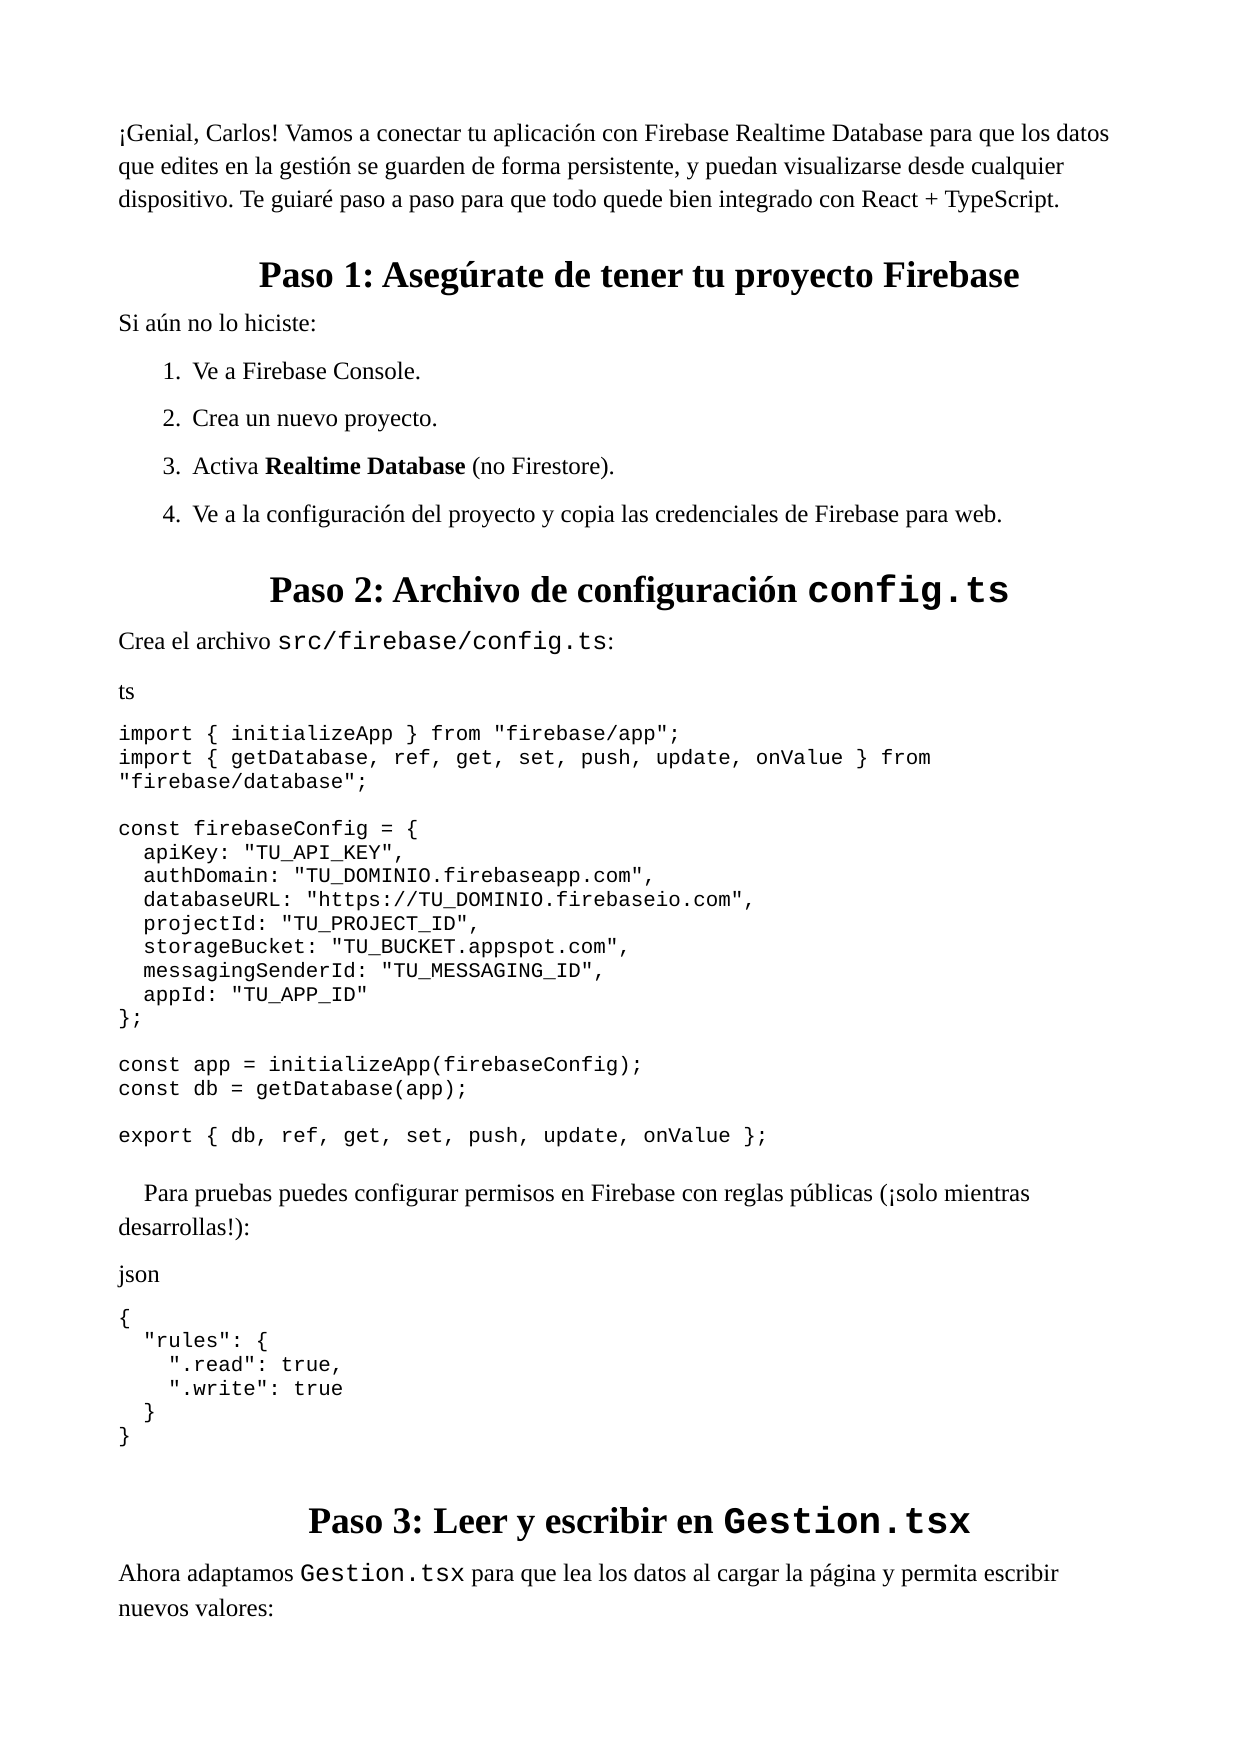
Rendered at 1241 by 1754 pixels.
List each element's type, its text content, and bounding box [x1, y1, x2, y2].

text apiKey: "TU_API_KEY", [118, 842, 1122, 865]
text "rules": { [118, 1330, 1122, 1354]
subtitle 📁 Paso 2: Archivo de configuración config.ts [118, 567, 1122, 613]
text const db = getDatabase(app); [118, 1078, 1122, 1102]
text const firebaseConfig = { [118, 818, 1122, 842]
text ¡Genial, Carlos! Vamos a conectar tu aplicación con Firebase Realtime Database para que los datos que edites en la gestión se guarden de forma persistente, y puedan visualizarse desde cualquier dispositivo. Te guiaré paso a paso para que todo quede bien integrado con React + TypeScript. [118, 118, 1122, 213]
text import { initializeApp } from "firebase/app"; [118, 723, 1122, 747]
text storageBucket: "TU_BUCKET.appspot.com", [118, 936, 1122, 960]
text projectId: "TU_PROJECT_ID", [118, 913, 1122, 936]
text ".write": true [118, 1378, 1122, 1401]
text Si aún no lo hiciste: [118, 308, 1122, 337]
text } [118, 1401, 1122, 1425]
list Ve a la configuración del proyecto y copia las credenciales de Firebase para web. [162, 499, 1122, 527]
text import { getDatabase, ref, get, set, push, update, onValue } from "firebase/database"; [118, 747, 1122, 794]
text 🔐 Para pruebas puedes configurar permisos en Firebase con reglas públicas (¡solo mientras desarrollas!): [118, 1178, 1122, 1240]
text Crea el archivo src/firebase/config.ts: [118, 626, 1122, 657]
text export { db, ref, get, set, push, update, onValue }; [118, 1125, 1122, 1149]
subtitle 🔌 Paso 1: Asegúrate de tener tu proyecto Firebase [118, 253, 1122, 296]
text const app = initializeApp(firebaseConfig); [118, 1054, 1122, 1078]
text authDomain: "TU_DOMINIO.firebaseapp.com", [118, 865, 1122, 889]
text Ahora adaptamos Gestion.tsx para que lea los datos al cargar la página y permita escribir nuevos valores: [118, 1558, 1122, 1622]
text { [118, 1307, 1122, 1330]
text messagingSenderId: "TU_MESSAGING_ID", [118, 960, 1122, 983]
text }; [118, 1007, 1122, 1031]
text databaseURL: "https://TU_DOMINIO.firebaseio.com", [118, 889, 1122, 913]
text ".read": true, [118, 1354, 1122, 1378]
text ts [118, 676, 1122, 704]
text appId: "TU_APP_ID" [118, 983, 1122, 1007]
text json [118, 1259, 1122, 1288]
list Crea un nuevo proyecto. [162, 403, 1122, 432]
list Activa Realtime Database (no Firestore). [162, 451, 1122, 480]
text } [118, 1425, 1122, 1449]
list Ve a Firebase Console. [162, 356, 1122, 384]
subtitle 💾 Paso 3: Leer y escribir en Gestion.tsx [118, 1499, 1122, 1545]
